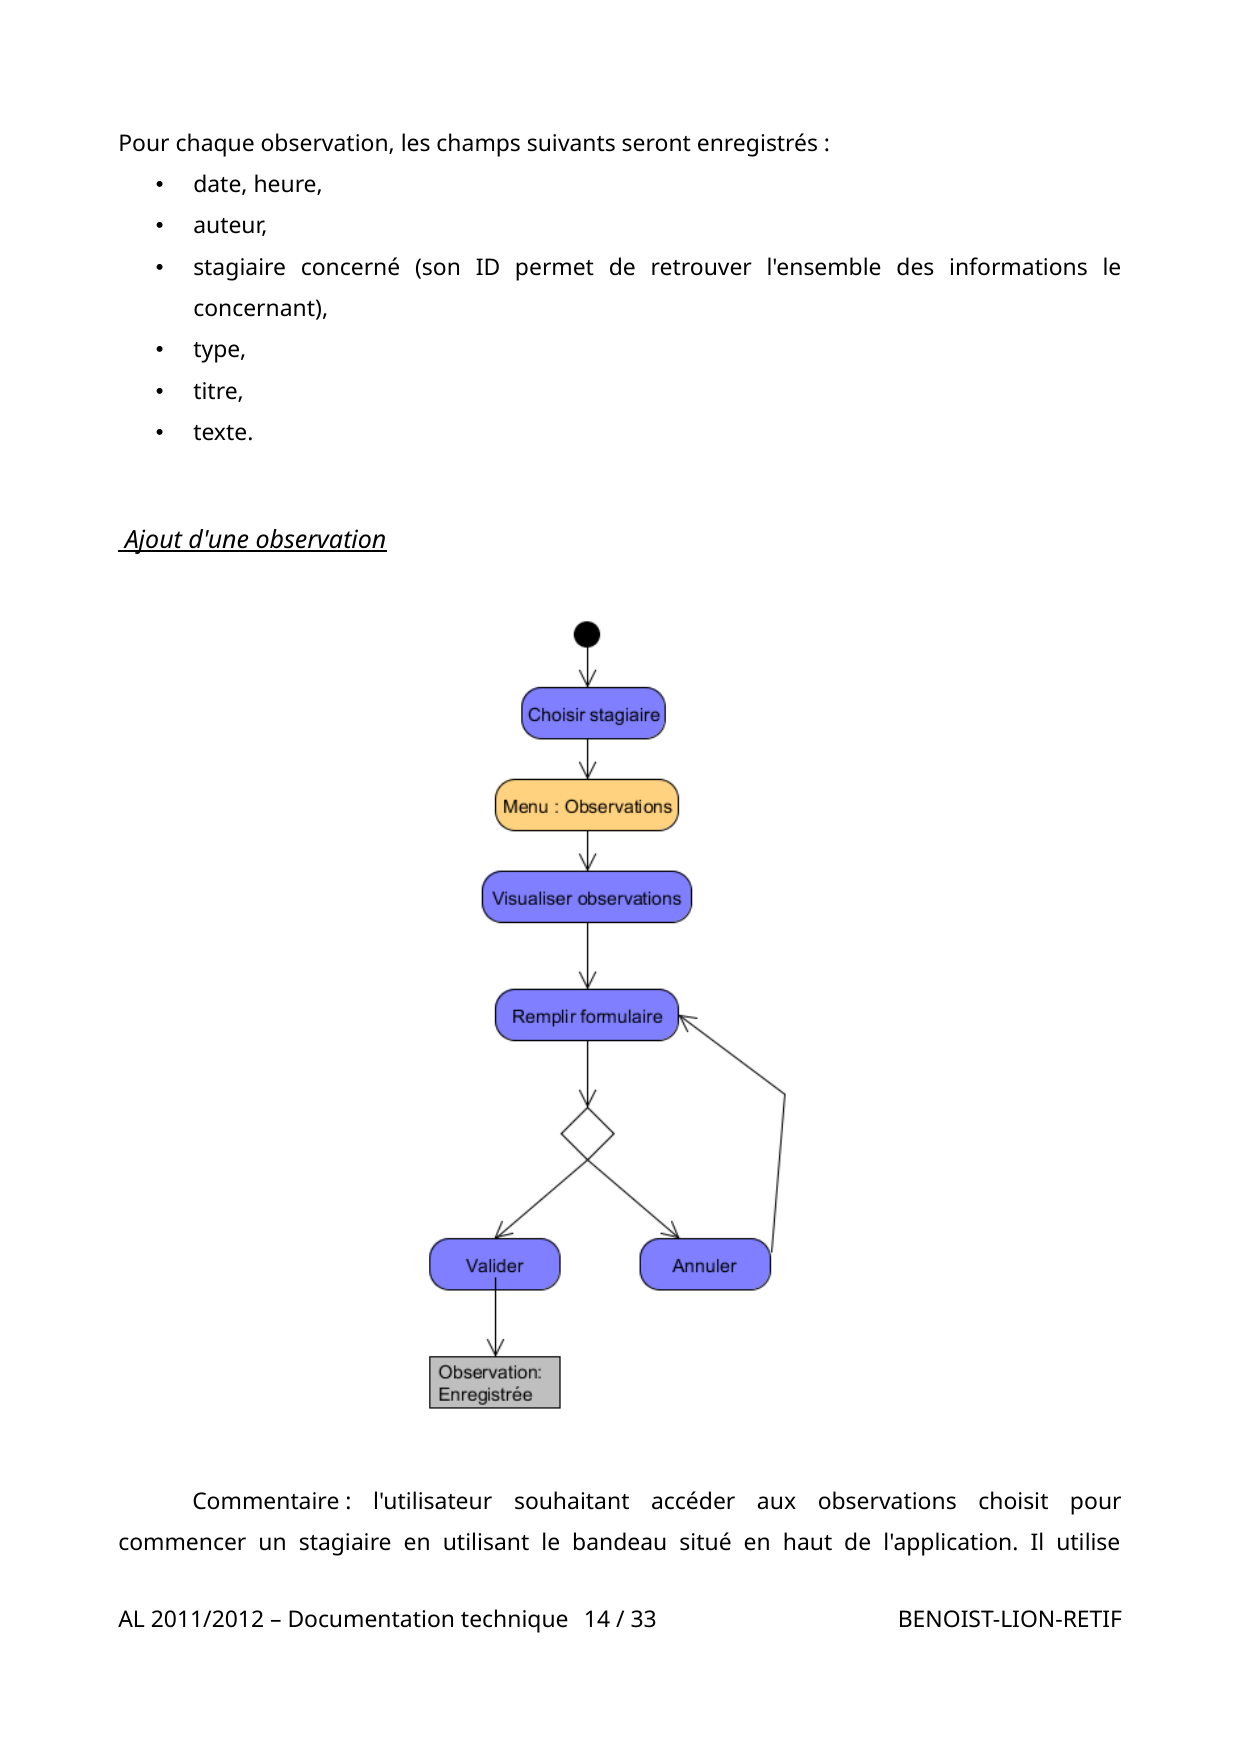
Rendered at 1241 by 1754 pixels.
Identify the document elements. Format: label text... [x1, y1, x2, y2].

list stagiaire concerné (son ID permet de retrouver l'ensemble des informations le concernant), [156, 242, 1122, 325]
picture [403, 569, 837, 1435]
list date, heure, [156, 159, 1122, 201]
text Pour chaque observation, les champs suivants seront enregistrés : [118, 118, 1122, 159]
list type, [156, 325, 1122, 366]
list titre, [156, 366, 1122, 408]
list auteur, [156, 201, 1122, 242]
subtitle Ajout d'une observation [118, 515, 1122, 557]
list texte. [156, 408, 1122, 449]
text Commentaire : l'utilisateur souhaitant accéder aux observations choisit pour commencer un stagiaire en utilisant le bandeau situé en haut de l'application. Il utilise [118, 1476, 1122, 1559]
